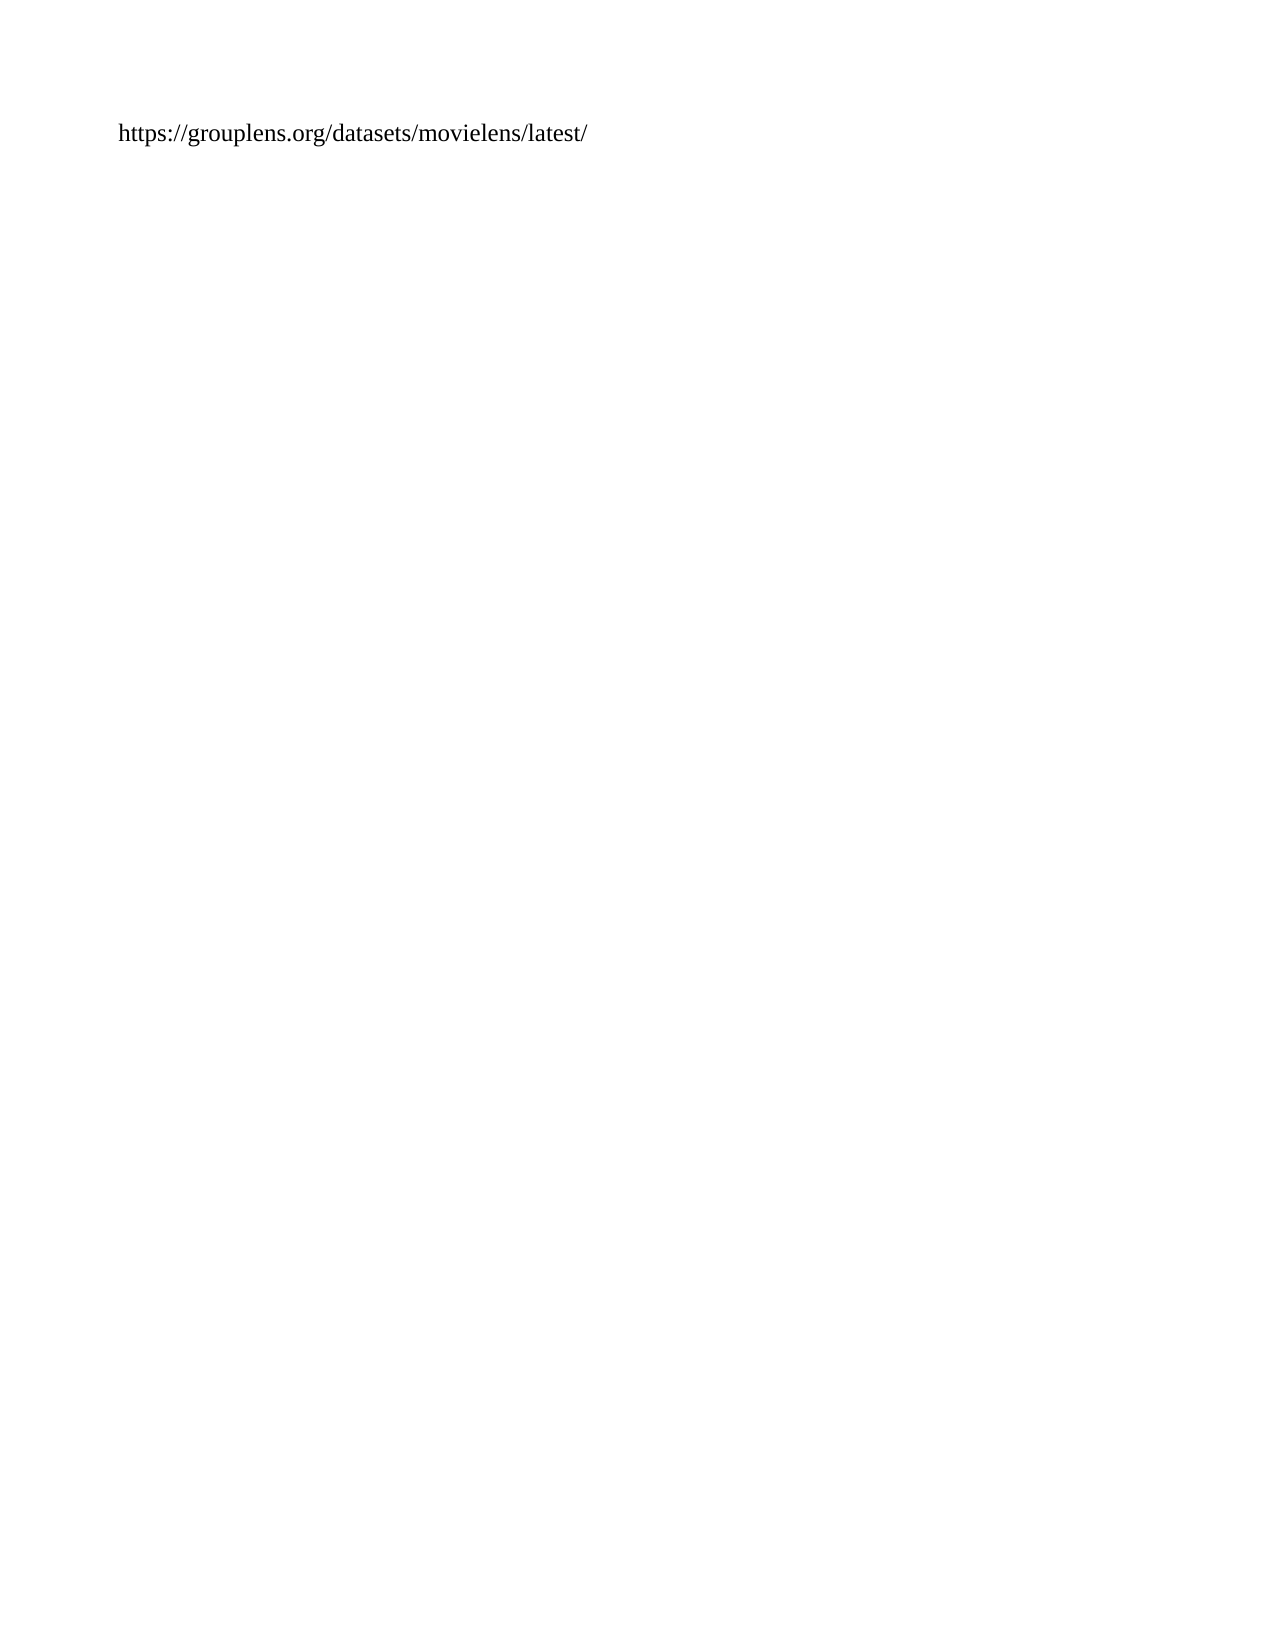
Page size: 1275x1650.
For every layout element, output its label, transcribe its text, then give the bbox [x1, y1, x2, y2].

text https://grouplens.org/datasets/movielens/latest/ [118, 118, 1157, 147]
